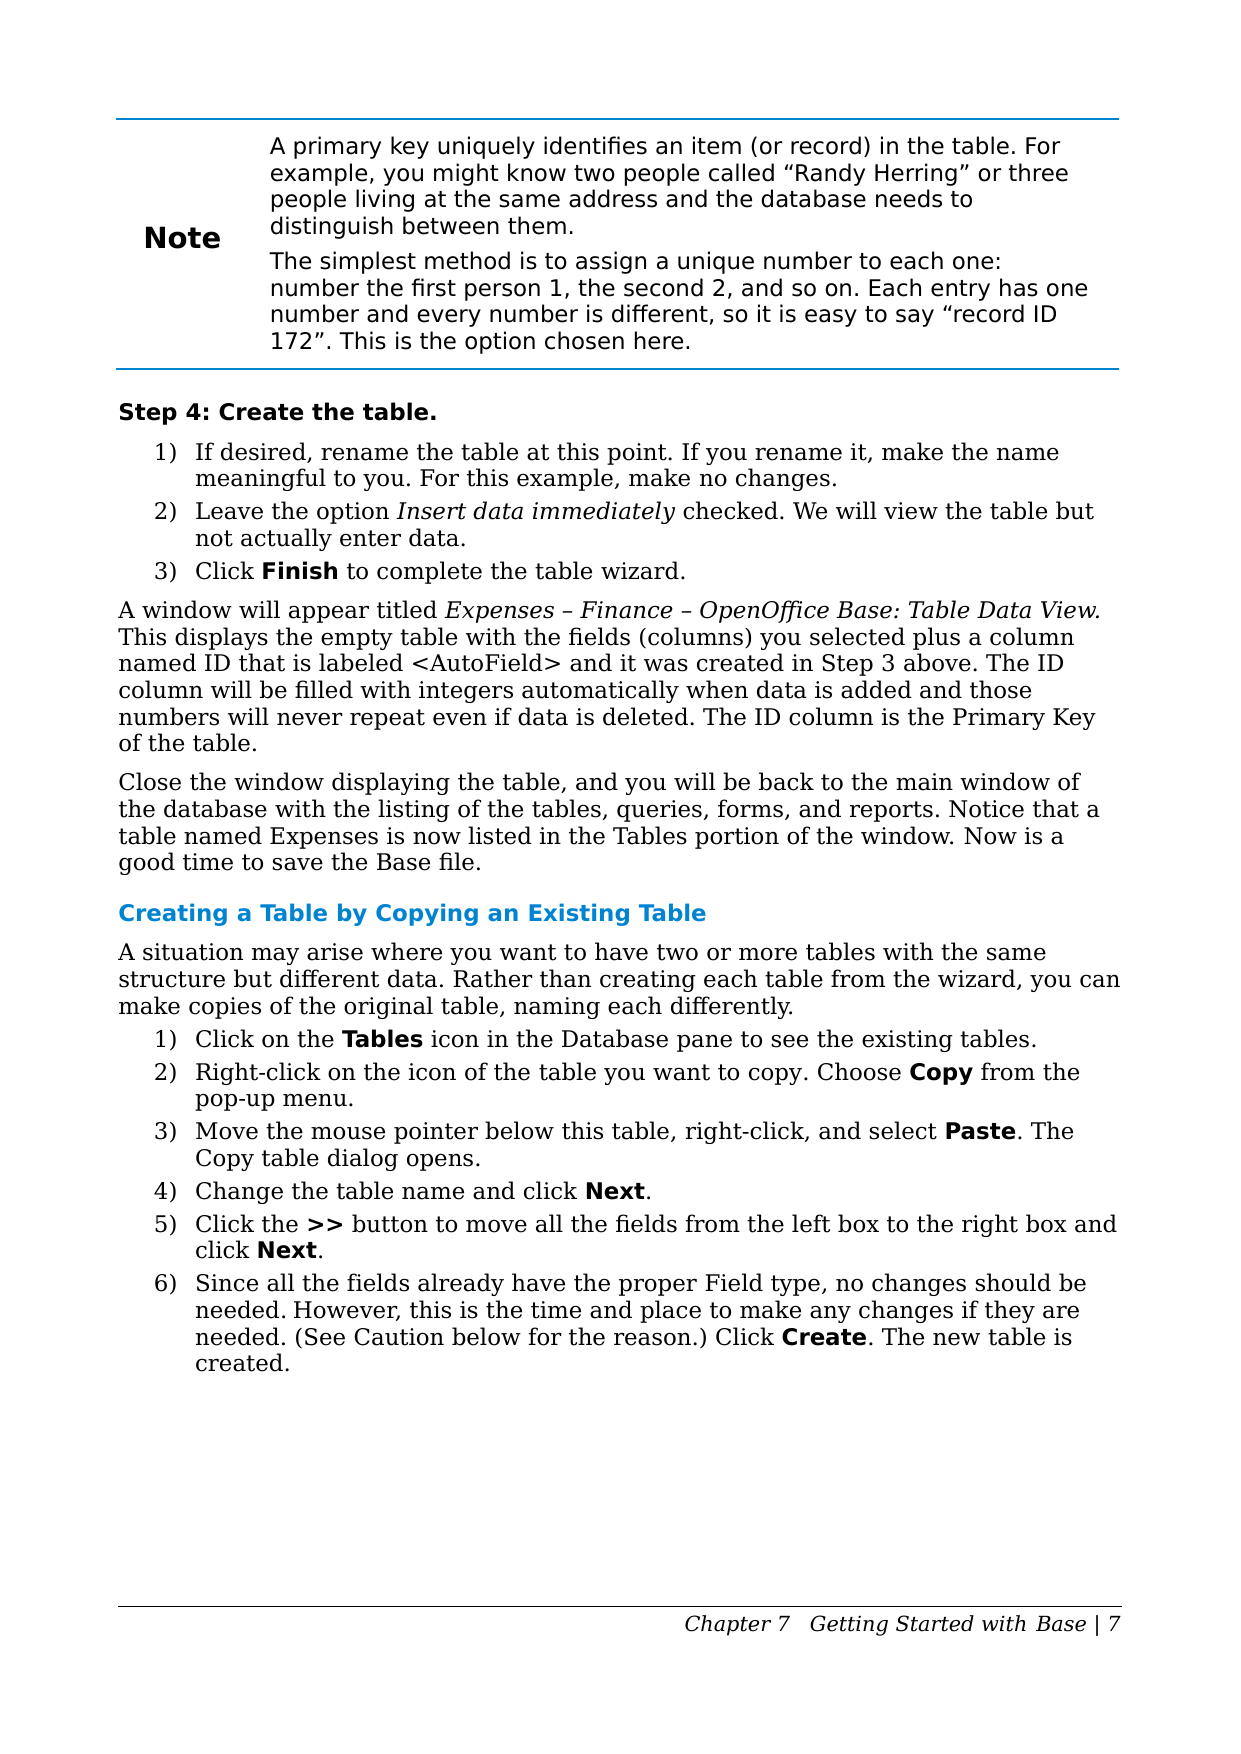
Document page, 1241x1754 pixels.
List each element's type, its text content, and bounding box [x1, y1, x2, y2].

table_header A primary key uniquely identifies an item (or record) in the table. For example, you might know two people called “Randy Herring” or three people living at the same address and the database needs to distinguish between them. The simplest method is to assign a unique number to each one: number the first person 1, the second 2, and so on. Each entry has one number and every number is different, so it is easy to say “record ID 172”. This is the option chosen here. [248, 120, 1119, 368]
subtitle Creating a Table by Copying an Existing Table [118, 900, 1122, 927]
list Change the table name and click Next. [177, 1178, 1122, 1205]
list Leave the option Insert data immediately checked. We will view the table but not actually enter data. [177, 498, 1122, 552]
list Click Finish to complete the table wizard. [177, 558, 1122, 584]
text Close the window displaying the table, and you will be back to the main window of the database with the listing of the tables, queries, forms, and reports. Notice that a table named Expenses is now listed in the Tables portion of the window. Now is a good time to save the Base file. [118, 769, 1122, 876]
table_header Note [116, 120, 248, 368]
list Click the >> button to move all the fields from the left box to the right box and click Next. [177, 1211, 1122, 1264]
list Since all the fields already have the proper Field type, no changes should be needed. However, this is the time and place to make any changes if they are needed. (See Caution below for the reason.) Click Create. The new table is created. [177, 1271, 1122, 1377]
text Step 4: Create the table. [118, 399, 1122, 426]
list A situation may arise where you want to have two or more tables with the same structure but different data. Rather than creating each table from the wizard, you can make copies of the original table, naming each differently. [118, 939, 1122, 1019]
list Click on the Tables icon in the Database pane to see the existing tables. [177, 1026, 1122, 1053]
list Move the mouse pointer below this table, right-click, and select Paste. The Copy table dialog opens. [177, 1118, 1122, 1172]
text A window will appear titled Expenses – Finance – OpenOffice Base: Table Data View. This displays the empty table with the fields (columns) you selected plus a column named ID that is labeled <AutoField> and it was created in Step 3 above. The ID column will be filled with integers automatically when data is added and those numbers will never repeat even if data is deleted. The ID column is the Primary Key of the table. [118, 597, 1122, 757]
list If desired, rename the table at this point. If you rename it, make the name meaningful to you. For this example, make no changes. [177, 439, 1122, 492]
list Right-click on the icon of the table you want to copy. Choose Copy from the pop-up menu. [177, 1059, 1122, 1112]
